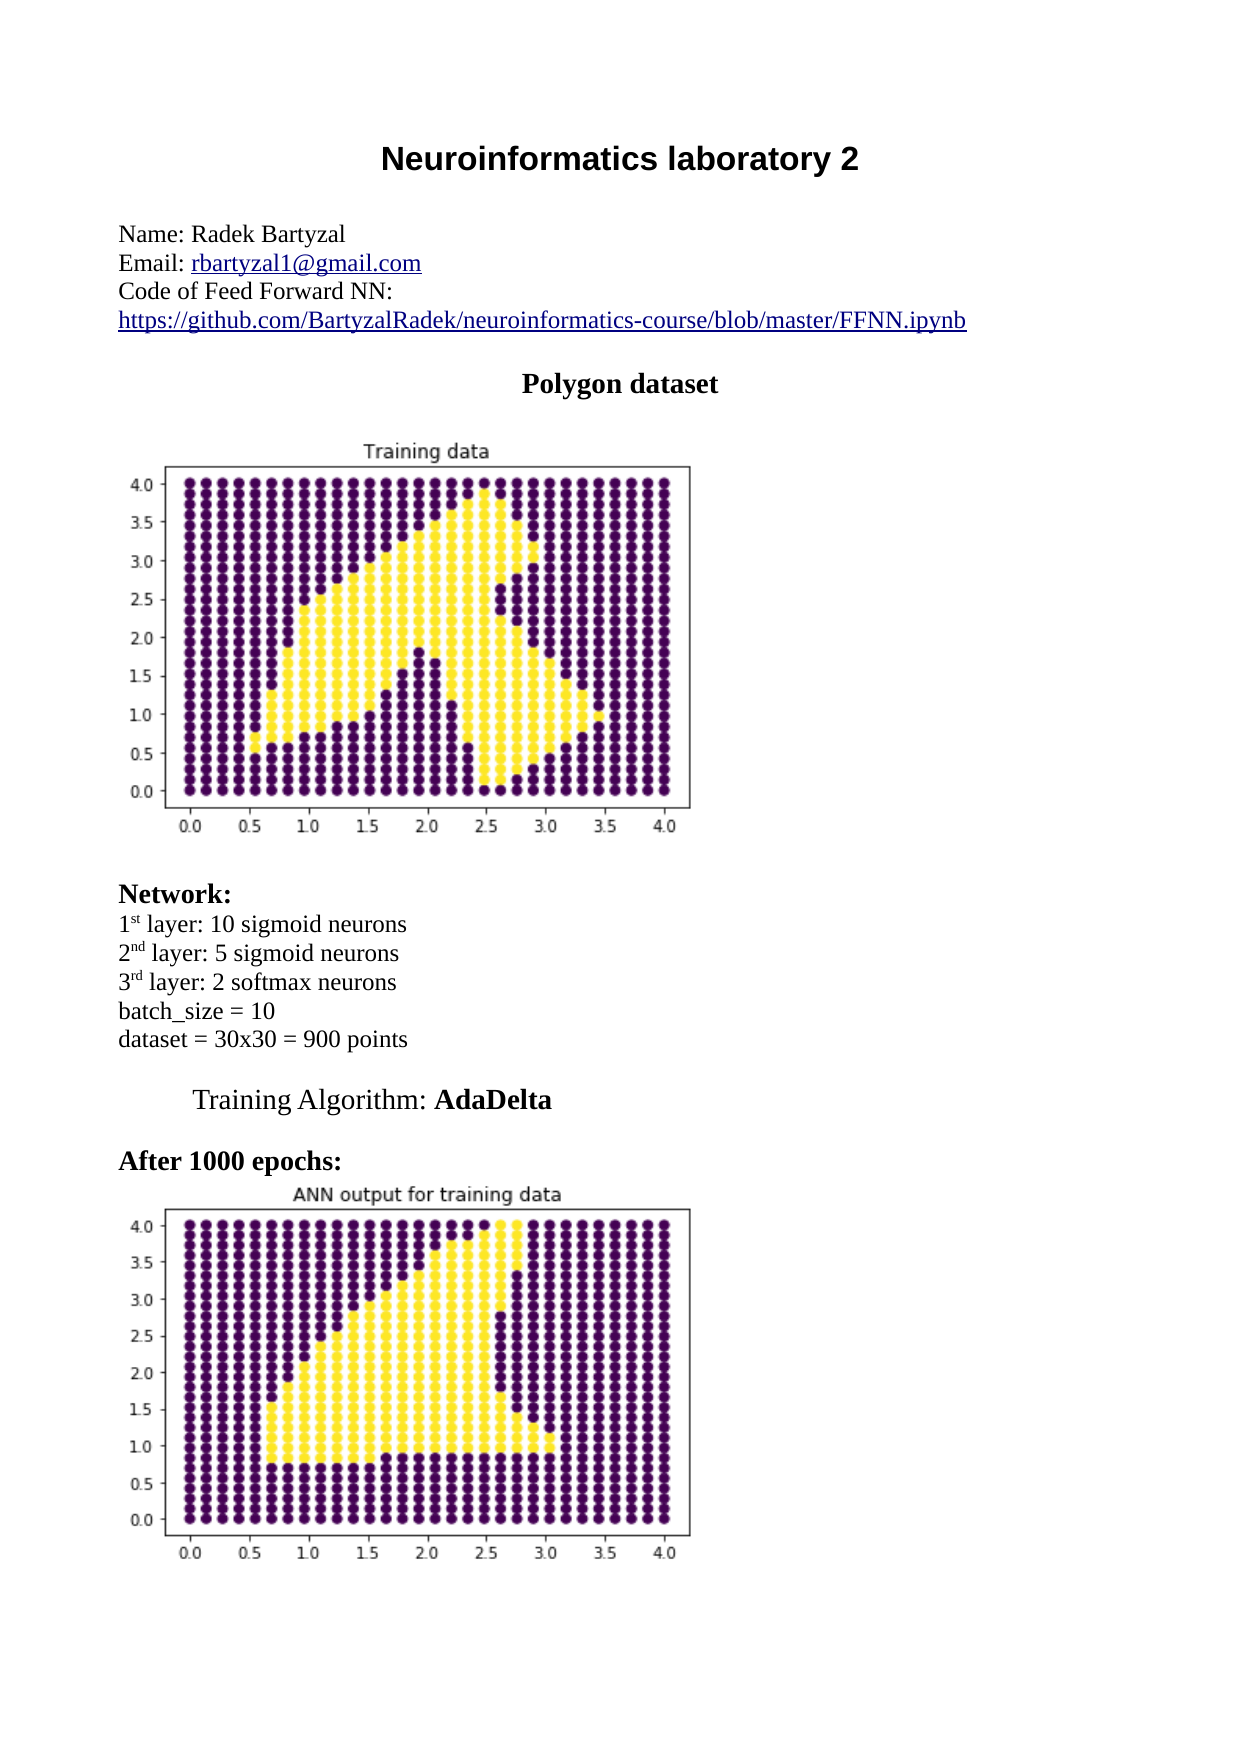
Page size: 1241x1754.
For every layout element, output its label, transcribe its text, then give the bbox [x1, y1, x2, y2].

text Polygon dataset [118, 366, 1122, 400]
text Training Algorithm: AdaDelta [118, 1082, 1122, 1116]
text After 1000 epochs: [118, 1144, 1122, 1177]
text Network: [118, 877, 1122, 909]
text Name: Radek Bartyzal [118, 219, 1122, 248]
picture [118, 432, 704, 845]
text Email: rbartyzal1@gmail.com [118, 248, 1122, 276]
text 2nd layer: 5 sigmoid neurons [118, 938, 1122, 967]
text batch_size = 10 [118, 996, 1122, 1024]
picture [118, 1176, 704, 1571]
text 3rd layer: 2 softmax neurons [118, 967, 1122, 996]
text 1st layer: 10 sigmoid neurons [118, 909, 1122, 938]
subtitle Neuroinformatics laboratory 2 [118, 139, 1122, 178]
text Code of Feed Forward NN: https://github.com/BartyzalRadek/neuroinformatics-course/blob/master/FFNN.ipynb [118, 276, 1122, 334]
text dataset = 30x30 = 900 points [118, 1024, 1122, 1053]
